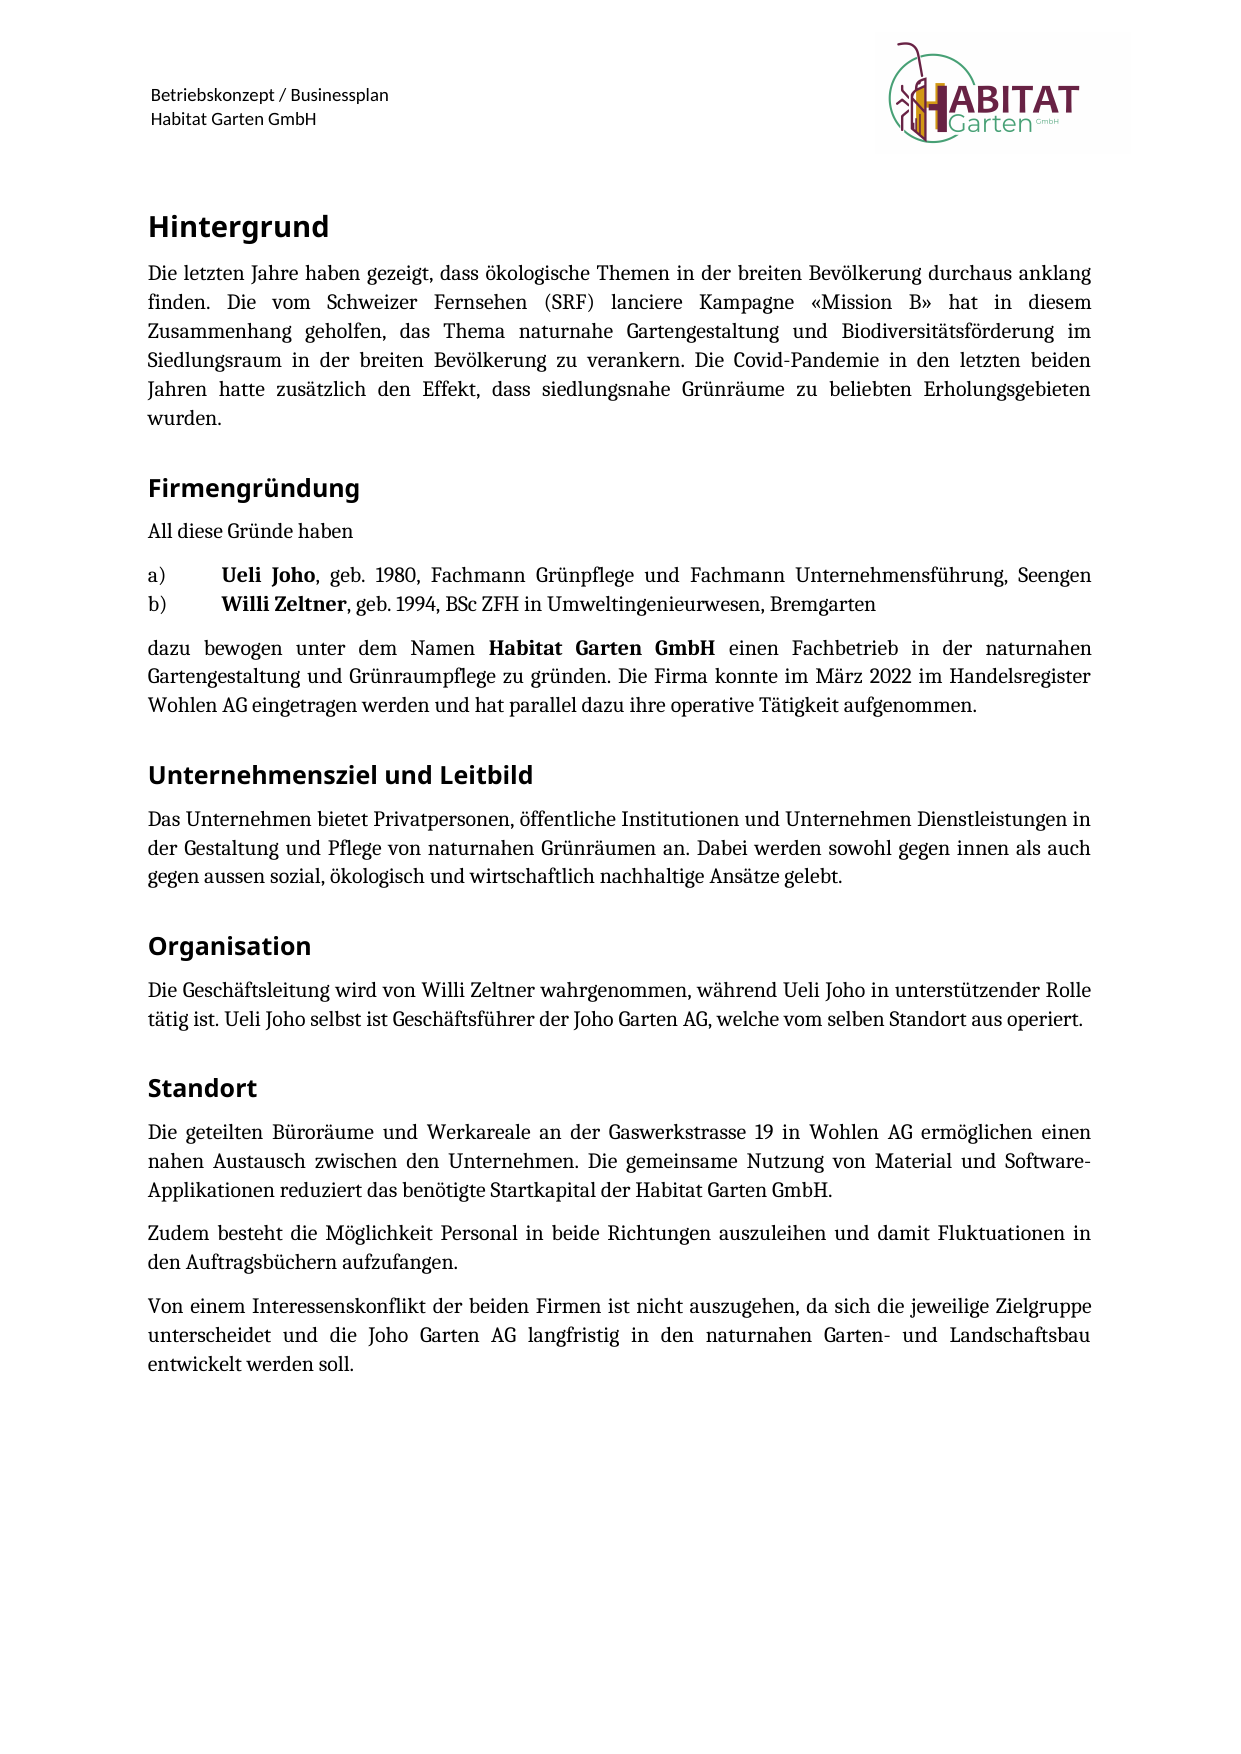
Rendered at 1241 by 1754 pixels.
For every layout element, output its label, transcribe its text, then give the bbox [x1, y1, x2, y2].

subtitle Unternehmensziel und Leitbild [148, 757, 1093, 792]
text Von einem Interessenskonflikt der beiden Firmen ist nicht auszugehen, da sich die jeweilige Zielgruppe unterscheidet und die Joho Garten AG langfristig in den naturnahen Garten- und Landschaftsbau entwickelt werden soll. [148, 1294, 1093, 1377]
text dazu bewogen unter dem Namen Habitat Garten GmbH einen Fachbetrieb in der naturnahen Gartengestaltung und Grünraumpflege zu gründen. Die Firma konnte im März 2022 im Handelsregister Wohlen AG eingetragen werden und hat parallel dazu ihre operative Tätigkeit aufgenommen. [148, 635, 1093, 718]
subtitle Organisation [148, 929, 1093, 963]
text Die Geschäftsleitung wird von Willi Zeltner wahrgenommen, während Ueli Joho in unterstützender Rolle tätig ist. Ueli Joho selbst ist Geschäftsführer der Joho Garten AG, welche vom selben Standort aus operiert. [148, 977, 1093, 1032]
text Die letzten Jahre haben gezeigt, dass ökologische Themen in der breiten Bevölkerung durchaus anklang finden. Die vom Schweizer Fernsehen (SRF) lanciere Kampagne «Mission B» hat in diesem Zusammenhang geholfen, das Thema naturnahe Gartengestaltung und Biodiversitätsförderung im Siedlungsraum in der breiten Bevölkerung zu verankern. Die Covid-Pandemie in den letzten beiden Jahren hatte zusätzlich den Effekt, dass siedlungsnahe Grünräume zu beliebten Erholungsgebieten wurden. [148, 261, 1093, 431]
text Zudem besteht die Möglichkeit Personal in beide Richtungen auszuleihen und damit Fluktuationen in den Auftragsbüchern aufzufangen. [148, 1221, 1093, 1275]
subtitle Firmengründung [148, 470, 1093, 504]
picture [875, 32, 1132, 154]
text All diese Gründe haben [148, 519, 1093, 544]
subtitle Standort [148, 1071, 1093, 1105]
text a) Ueli Joho, geb. 1980, Fachmann Grünpflege und Fachmann Unternehmensführung, Seengen b) Willi Zeltner, geb. 1994, BSc ZFH in Umweltingenieurwesen, Bremgarten [148, 563, 1093, 617]
text Das Unternehmen bietet Privatpersonen, öffentliche Institutionen und Unternehmen Dienstleistungen in der Gestaltung und Pflege von naturnahen Grünräumen an. Dabei werden sowohl gegen innen als auch gegen aussen sozial, ökologisch und wirtschaftlich nachhaltige Ansätze gelebt. [148, 806, 1093, 889]
subtitle Hintergrund [148, 206, 1093, 246]
text Die geteilten Büroräume und Werkareale an der Gaswerkstrasse 19 in Wohlen AG ermöglichen einen nahen Austausch zwischen den Unternehmen. Die gemeinsame Nutzung von Material und Software-Applikationen reduziert das benötigte Startkapital der Habitat Garten GmbH. [148, 1120, 1093, 1203]
